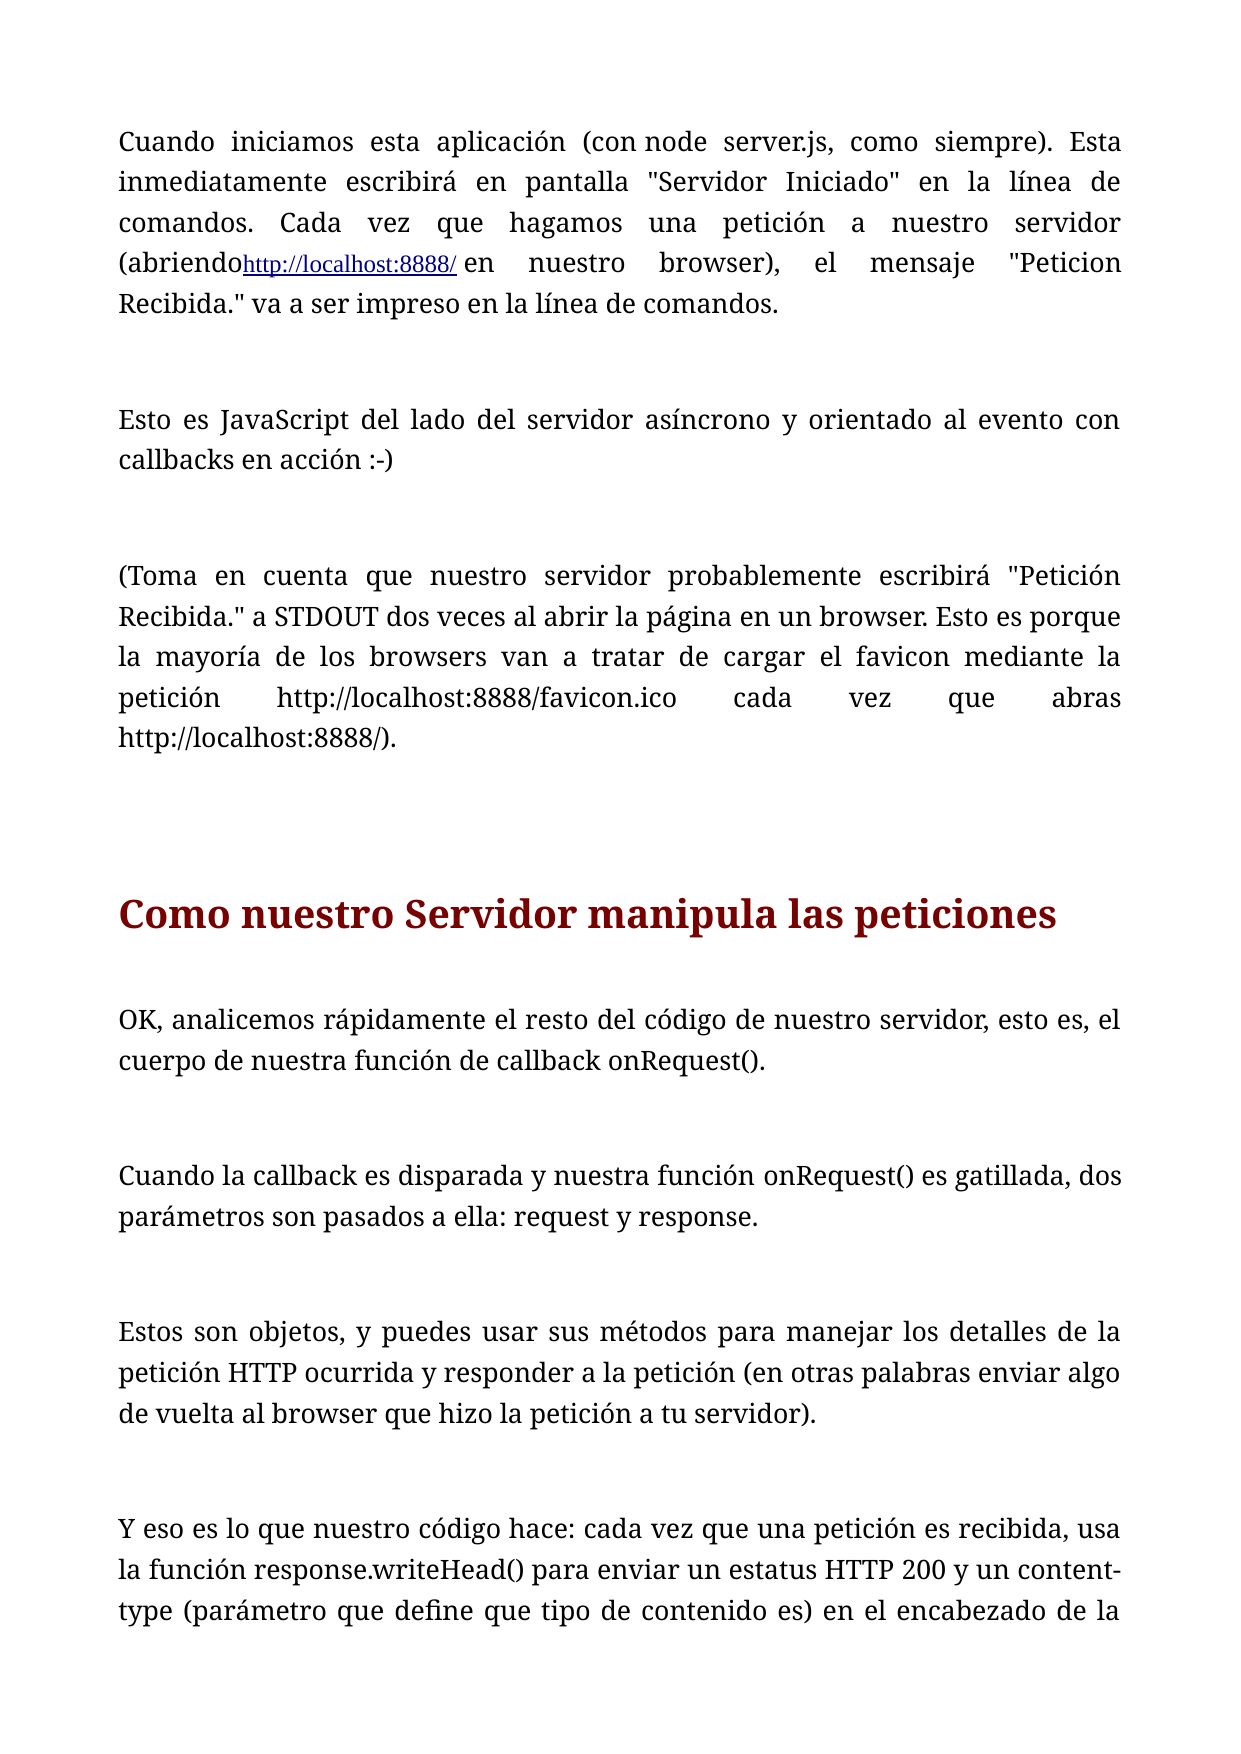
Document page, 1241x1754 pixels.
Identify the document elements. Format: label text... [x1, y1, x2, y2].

text (Toma en cuenta que nuestro servidor probablemente escribirá "Petición Recibida." a STDOUT dos veces al abrir la página en un browser. Esto es porque la mayoría de los browsers van a tratar de cargar el favicon mediante la petición http://localhost:8888/favicon.ico cada vez que abras http://localhost:8888/). [118, 552, 1122, 756]
text Cuando iniciamos esta aplicación (con node server.js, como siempre). Esta inmediatamente escribirá en pantalla "Servidor Iniciado" en la línea de comandos. Cada vez que hagamos una petición a nuestro servidor (abriendohttp://localhost:8888/ en nuestro browser), el mensaje "Peticion Recibida." va a ser impreso en la línea de comandos. [118, 118, 1122, 321]
text Estos son objetos, y puedes usar sus métodos para manejar los detalles de la petición HTTP ocurrida y responder a la petición (en otras palabras enviar algo de vuelta al browser que hizo la petición a tu servidor). [118, 1309, 1122, 1431]
text OK, analicemos rápidamente el resto del código de nuestro servidor, esto es, el cuerpo de nuestra función de callback onRequest(). [118, 996, 1122, 1078]
text Esto es JavaScript del lado del servidor asíncrono y orientado al evento con callbacks en acción :-) [118, 396, 1122, 477]
subtitle Como nuestro Servidor manipula las peticiones [118, 887, 1122, 940]
text Y eso es lo que nuestro código hace: cada vez que una petición es recibida, usa la función response.writeHead() para enviar un estatus HTTP 200 y un content-type (parámetro que define que tipo de contenido es) en el encabezado de la [118, 1506, 1122, 1628]
text Cuando la callback es disparada y nuestra función onRequest() es gatillada, dos parámetros son pasados a ella: request y response. [118, 1153, 1122, 1234]
